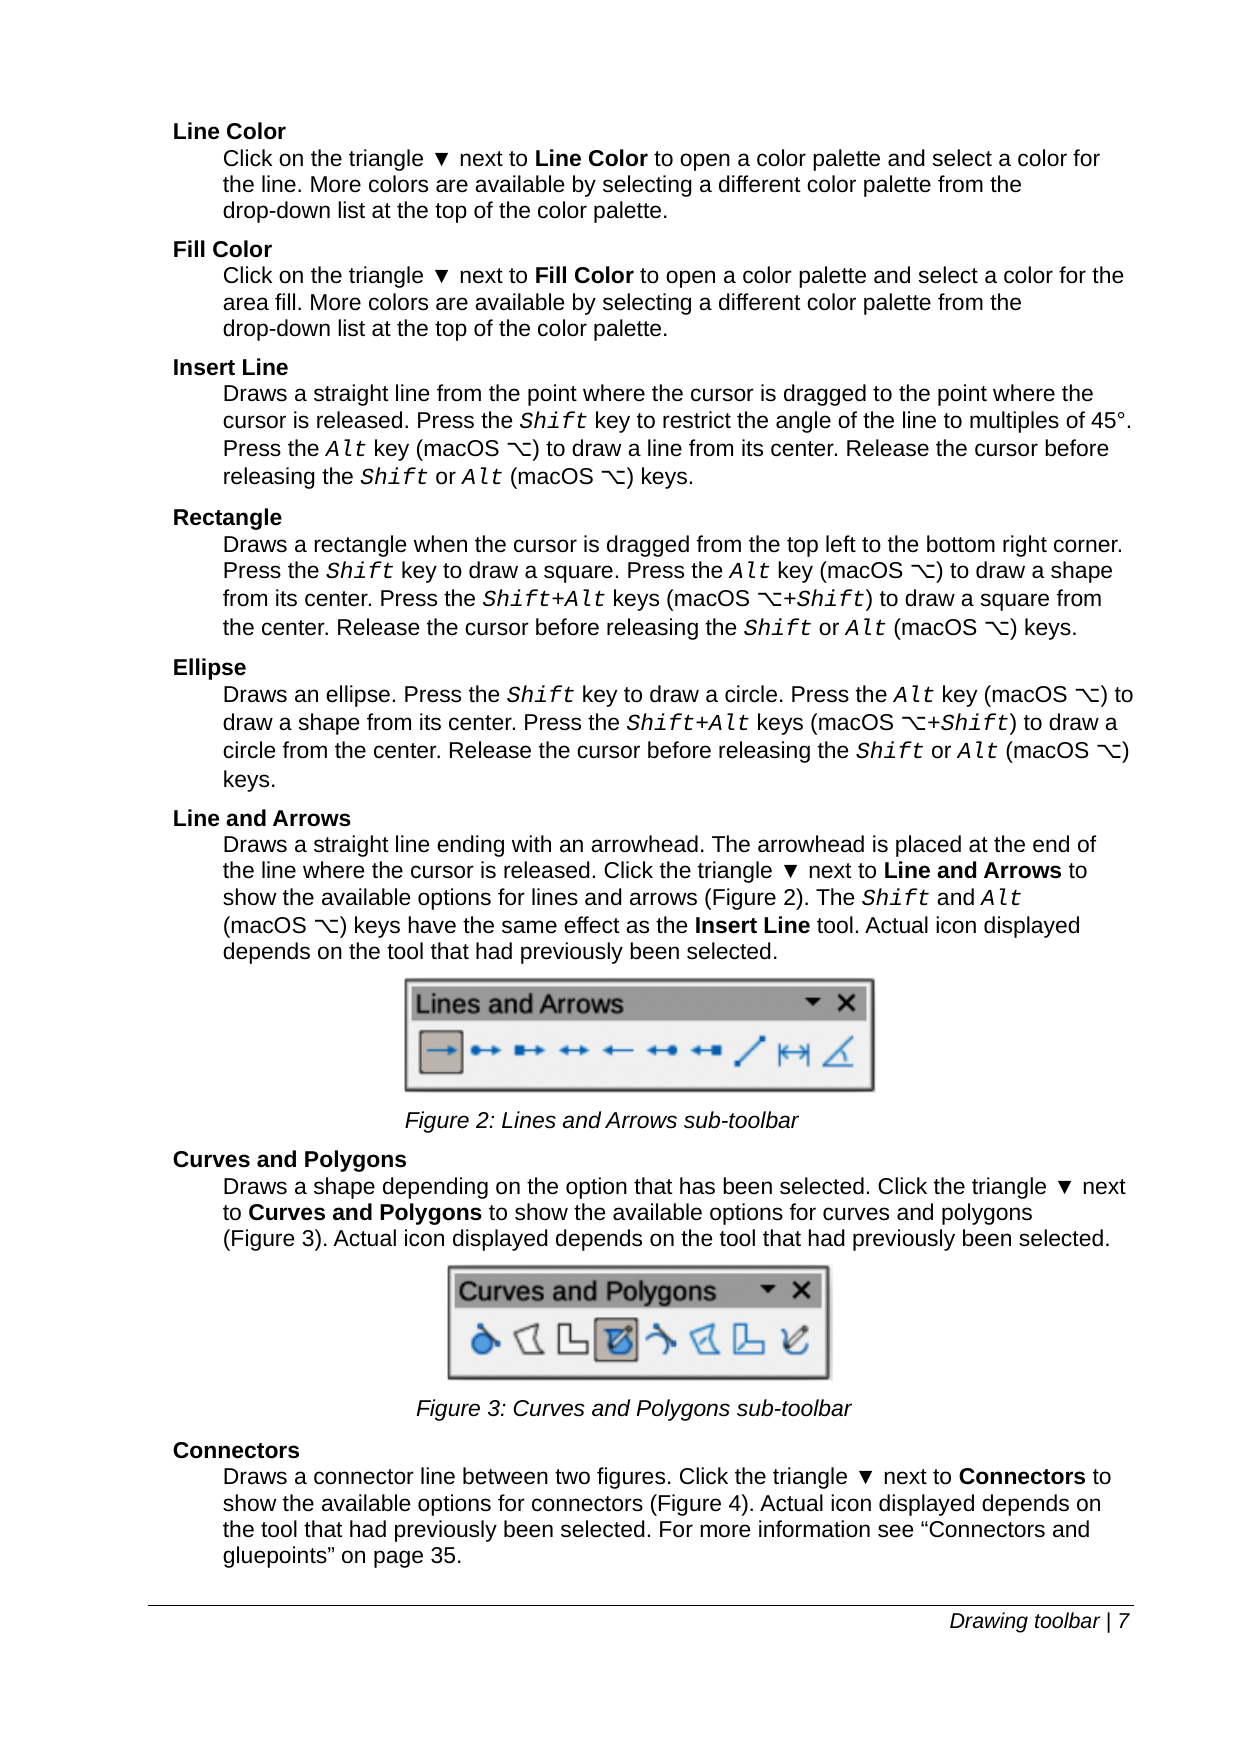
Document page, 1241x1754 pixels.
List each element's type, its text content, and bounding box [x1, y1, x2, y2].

text Line and Arrows [173, 804, 1134, 831]
text Draws a shape depending on the option that has been selected. Click the triangle ▼ next to Curves and Polygons to show the available options for curves and polygons (Figure 3). Actual icon displayed depends on the tool that had previously been selected. [223, 1173, 1134, 1252]
text Draws a rectangle when the cursor is dragged from the top left to the bottom right corner. Press the Shift key to draw a square. Press the Alt key (macOS ⌥) to draw a shape from its center. Press the Shift+Alt keys (macOS ⌥+Shift) to draw a square from the center. Release the cursor before releasing the Shift or Alt (macOS ⌥) keys. [223, 531, 1134, 642]
text Draws a straight line from the point where the cursor is dragged to the point where the cursor is released. Press the Shift key to restrict the angle of the line to multiples of 45°. Press the Alt key (macOS ⌥) to draw a line from its center. Release the cursor before releasing the Shift or Alt (macOS ⌥) keys. [223, 380, 1134, 492]
text Figure 3: Curves and Polygons sub-toolbar [416, 1395, 866, 1421]
text Insert Line [173, 354, 1134, 380]
text Curves and Polygons [173, 1146, 1134, 1173]
text Click on the triangle ▼ next to Fill Color to open a color palette and select a color for the area fill. More colors are available by selecting a different color palette from the drop‑down list at the top of the color palette. [223, 262, 1134, 341]
picture [404, 977, 878, 1095]
text Click on the triangle ▼ next to Line Color to open a color palette and select a color for the line. More colors are available by selecting a different color palette from the drop‑down list at the top of the color palette. [223, 144, 1134, 223]
text Draws an ellipse. Press the Shift key to draw a circle. Press the Alt key (macOS ⌥) to draw a shape from its center. Press the Shift+Alt keys (macOS ⌥+Shift) to draw a circle from the center. Release the cursor before releasing the Shift or Alt (macOS ⌥) keys. [223, 681, 1134, 792]
text Figure 2: Lines and Arrows sub-toolbar [404, 1107, 877, 1134]
text Ellipse [173, 654, 1134, 681]
text Draws a connector line between two figures. Click the triangle ▼ next to Connectors to show the available options for connectors (Figure 4). Actual icon displayed depends on the tool that had previously been selected. For more information see “Connectors and gluepoints” on page 35. [223, 1463, 1134, 1568]
text Line Color [173, 118, 1134, 144]
text Connectors [173, 1437, 1134, 1463]
text Fill Color [173, 236, 1134, 262]
text Draws a straight line ending with an arrowhead. The arrowhead is placed at the end of the line where the cursor is released. Click the triangle ▼ next to Line and Arrows to show the available options for lines and arrows (Figure 2). The Shift and Alt (macOS ⌥) keys have the same effect as the Insert Line tool. Actual icon displayed depends on the tool that had previously been selected. [223, 831, 1134, 965]
picture [447, 1264, 835, 1383]
text Rectangle [173, 504, 1134, 531]
